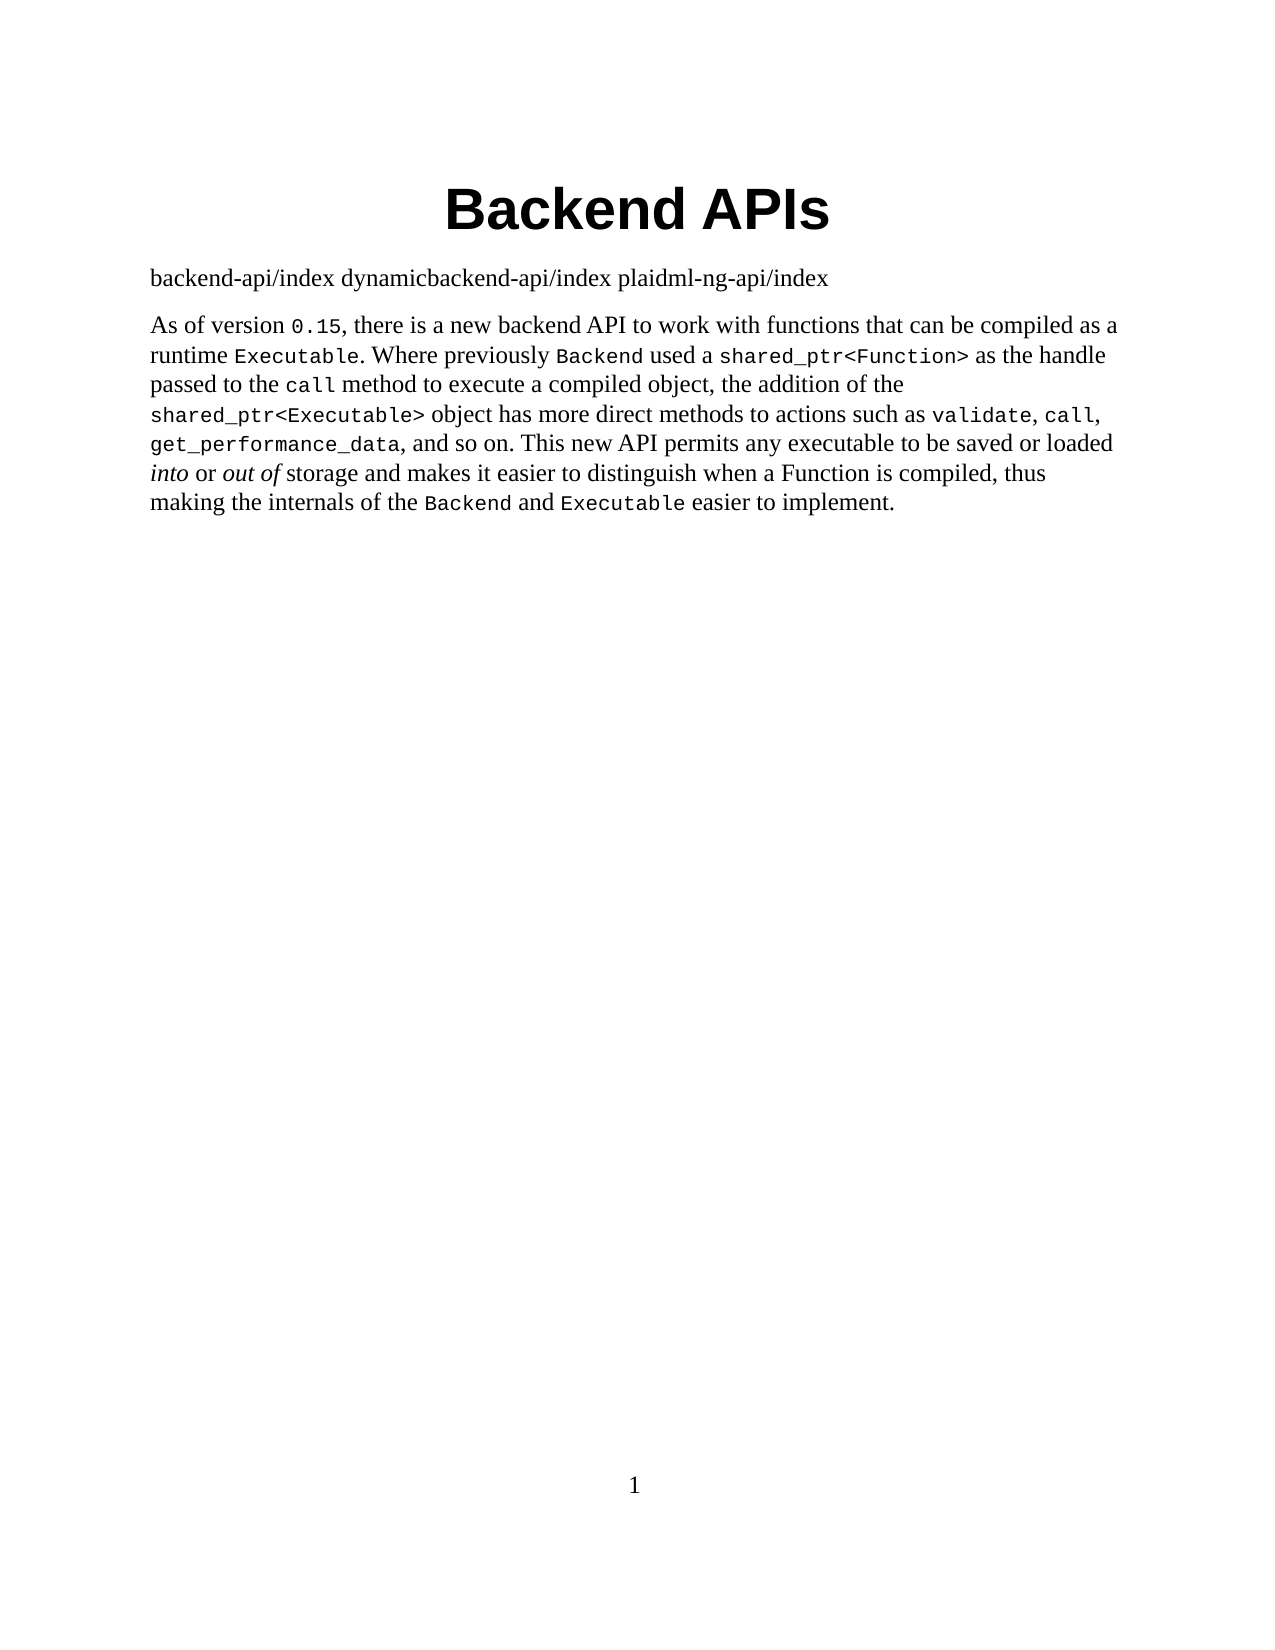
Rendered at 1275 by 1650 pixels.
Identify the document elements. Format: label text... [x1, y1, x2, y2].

text As of version 0.15, there is a new backend API to work with functions that can be compiled as a runtime Executable. Where previously Backend used a shared_ptr<Function> as the handle passed to the call method to execute a compiled object, the addition of the shared_ptr<Executable> object has more direct methods to actions such as validate, call, get_performance_data, and so on. This new API permits any executable to be saved or loaded into or out of storage and makes it easier to distinguish when a Function is compiled, thus making the internals of the Backend and Executable easier to implement. [150, 310, 1125, 516]
title Backend APIs [150, 175, 1125, 242]
text backend-api/index dynamicbackend-api/index plaidml-ng-api/index [150, 263, 1125, 292]
